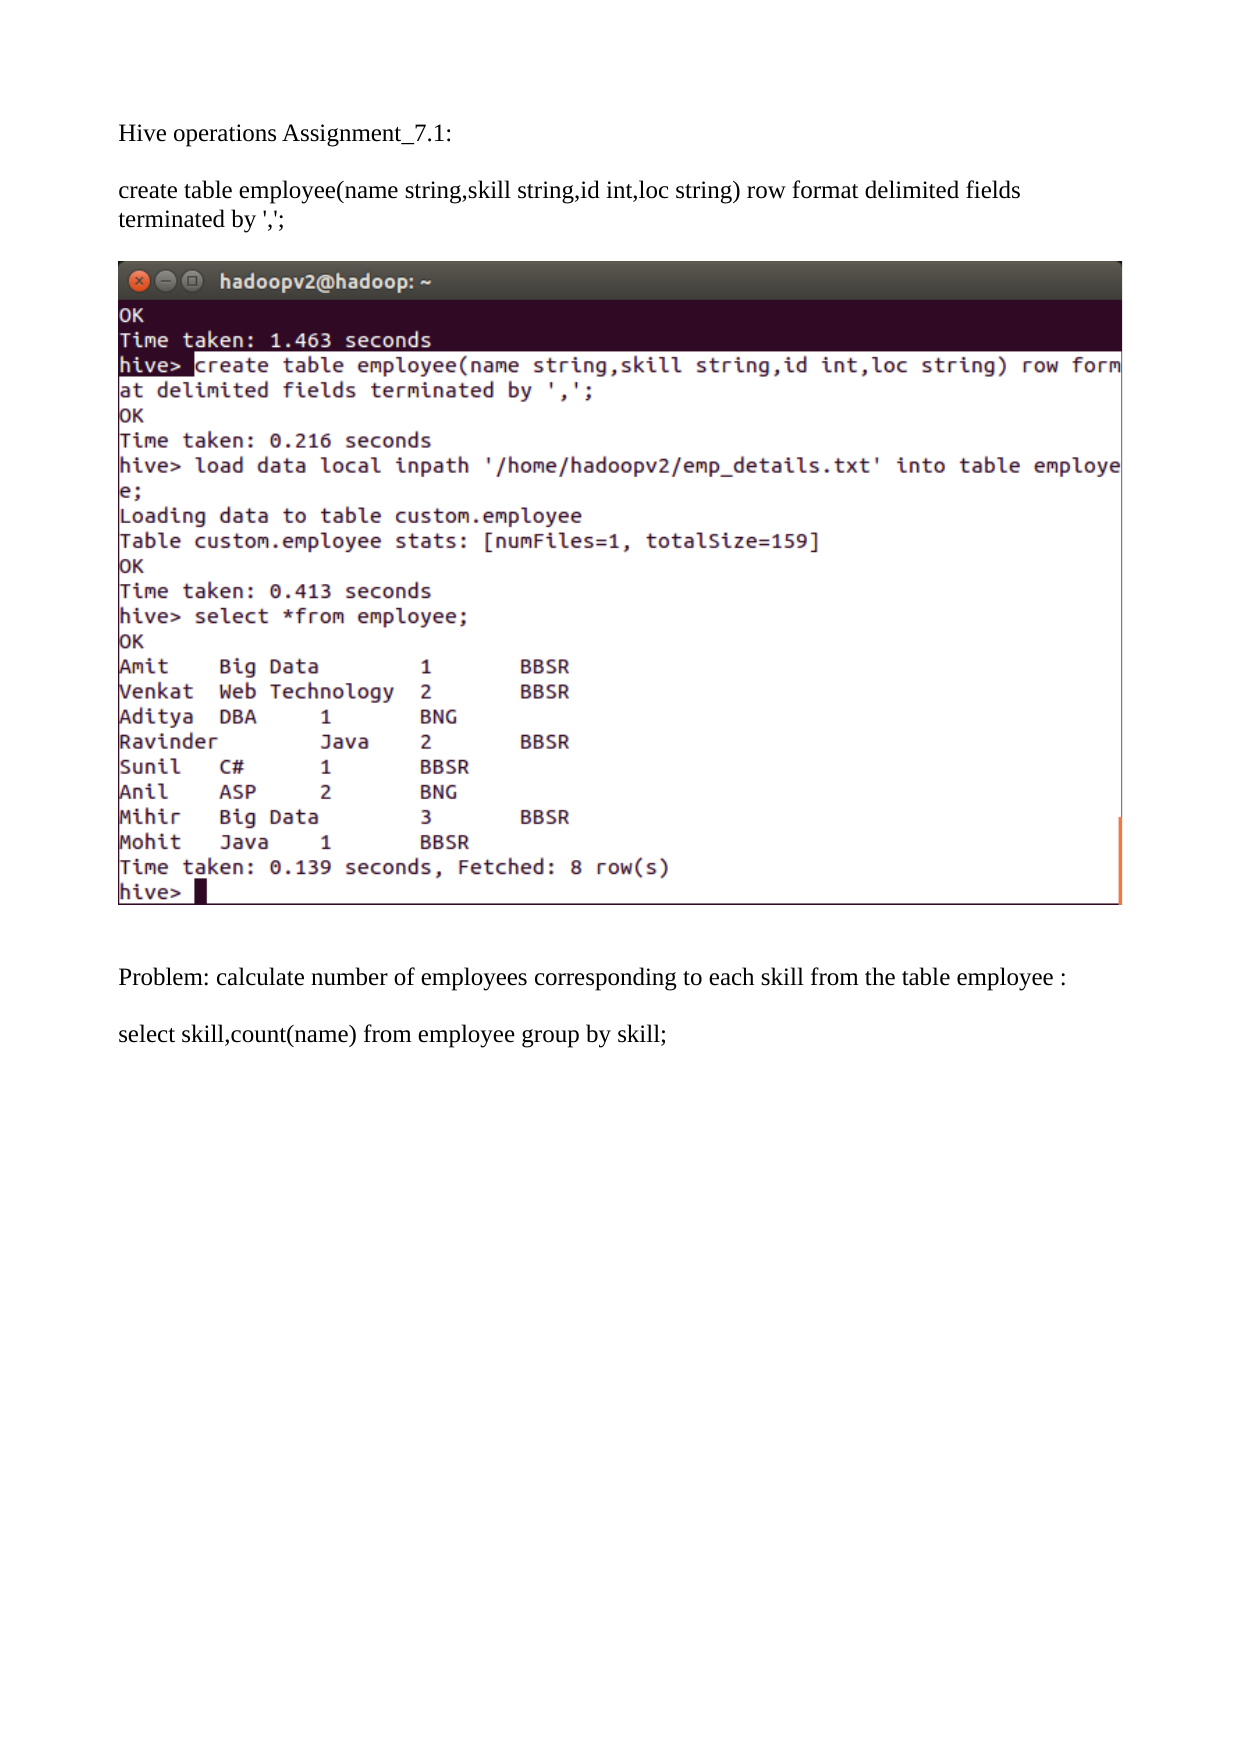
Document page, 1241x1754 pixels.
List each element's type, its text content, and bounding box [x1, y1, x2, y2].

text select skill,count(name) from employee group by skill; [118, 1019, 1122, 1048]
text Problem: calculate number of employees corresponding to each skill from the table employee : [118, 962, 1122, 991]
picture [118, 261, 1123, 905]
text create table employee(name string,skill string,id int,loc string) row format delimited fields terminated by ','; [118, 176, 1122, 233]
text Hive operations Assignment_7.1: [118, 118, 1122, 147]
